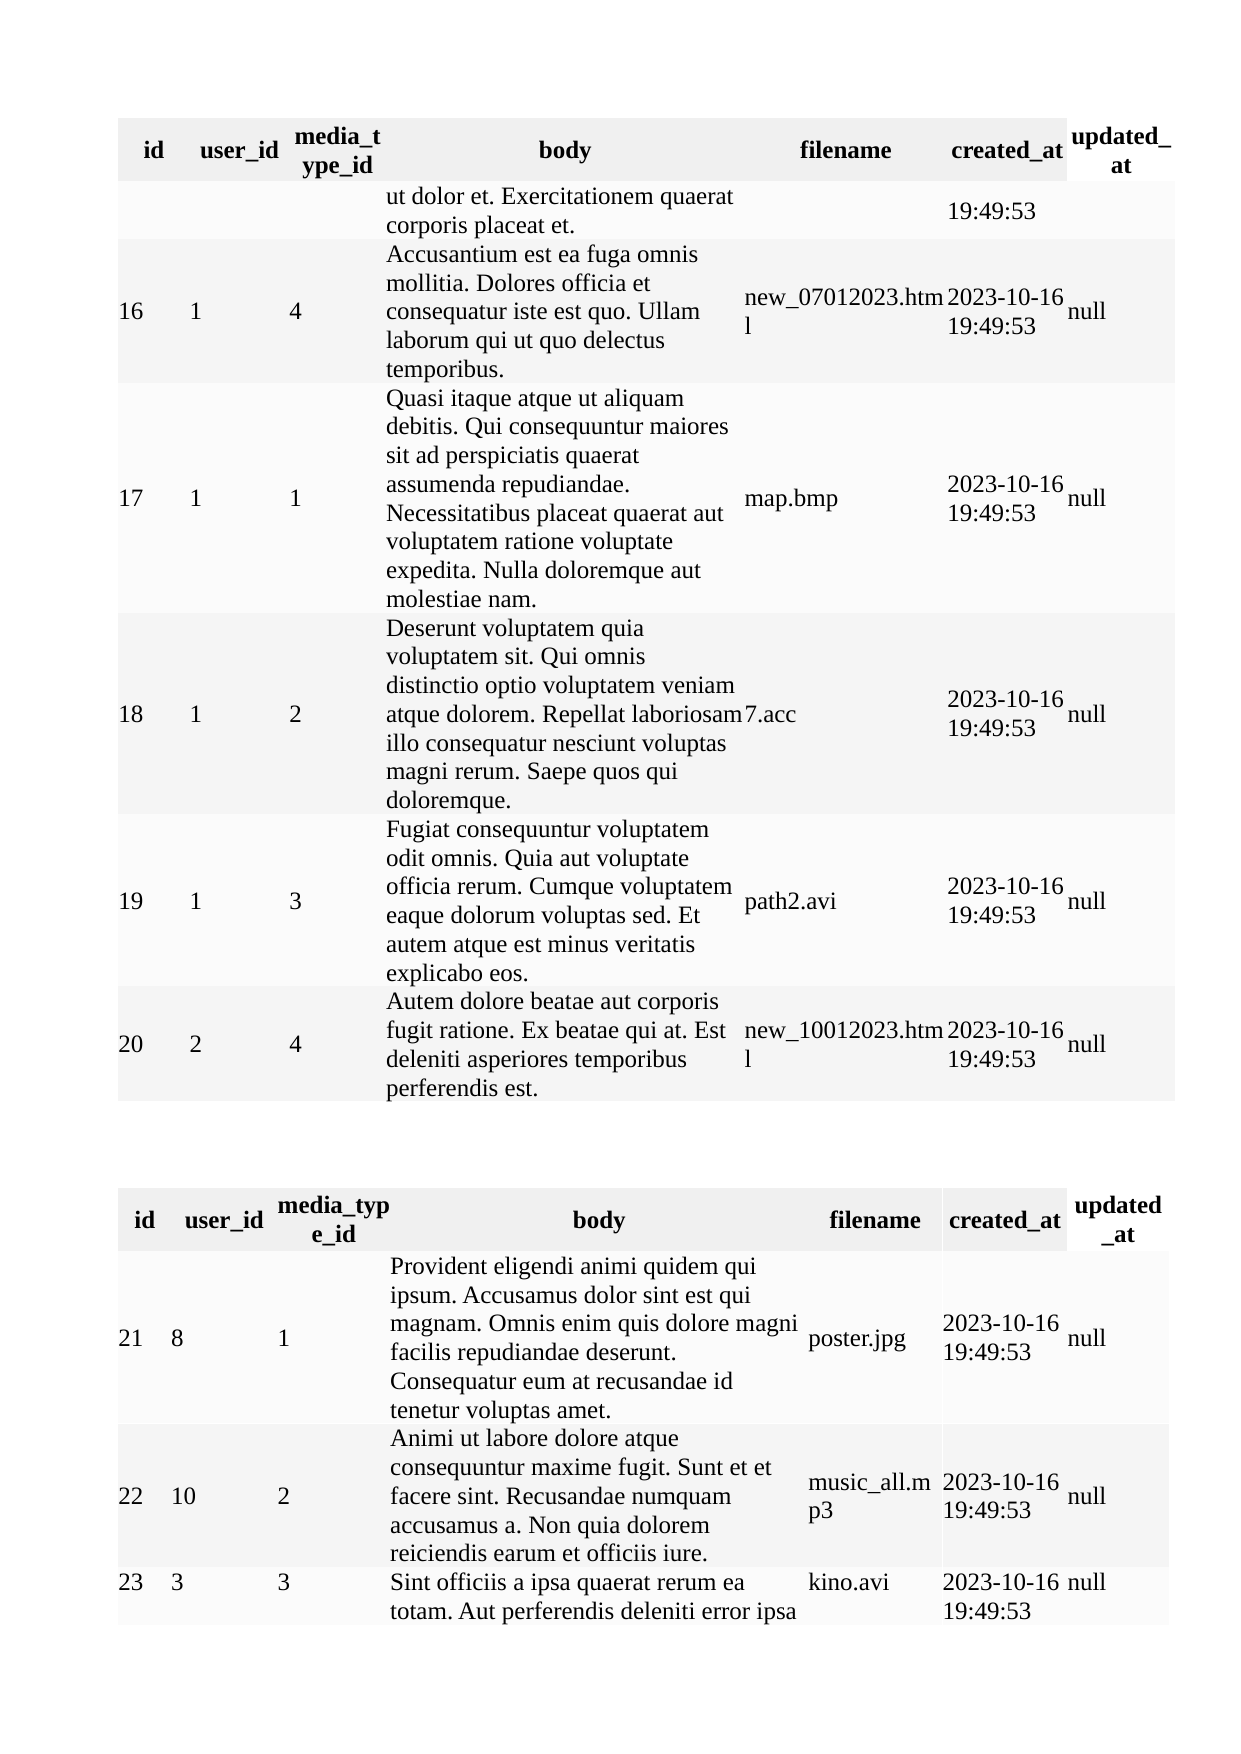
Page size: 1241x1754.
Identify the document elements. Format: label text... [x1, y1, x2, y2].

table_cell map.bmp [744, 383, 947, 613]
table_cell [289, 181, 386, 239]
table_cell null [1067, 1251, 1169, 1423]
table_cell 2 [289, 613, 386, 814]
table_cell null [1067, 1424, 1169, 1567]
table_header media_type_id [289, 118, 386, 181]
table_cell 2023-10-16 19:49:53 [947, 986, 1067, 1101]
table_header id [118, 118, 189, 181]
table_cell 16 [118, 239, 189, 383]
table_cell poster.jpg [808, 1251, 942, 1423]
table_cell Accusantium est ea fuga omnis mollitia. Dolores officia et consequatur iste est quo. Ullam laborum qui ut quo delectus temporibus. [386, 239, 744, 383]
table_cell 2 [189, 986, 289, 1101]
table_header updated_at [1067, 1188, 1169, 1251]
table_cell 2 [277, 1424, 390, 1567]
table_cell new_07012023.html [744, 239, 947, 383]
table_cell 18 [118, 613, 189, 814]
table_cell 7.acc [744, 613, 947, 814]
table_cell null [1067, 1567, 1169, 1625]
table_cell Fugiat consequuntur voluptatem odit omnis. Quia aut voluptate officia rerum. Cumque voluptatem eaque dolorum voluptas sed. Et autem atque est minus veritatis explicabo eos. [386, 814, 744, 986]
table_header created_at [943, 1188, 1067, 1251]
table_cell 2023-10-16 19:49:53 [947, 239, 1067, 383]
table_cell 22 [118, 1424, 171, 1567]
table_cell Quasi itaque atque ut aliquam debitis. Qui consequuntur maiores sit ad perspiciatis quaerat assumenda repudiandae. Necessitatibus placeat quaerat aut voluptatem ratione voluptate expedita. Nulla doloremque aut molestiae nam. [386, 383, 744, 613]
table_cell 3 [171, 1567, 277, 1625]
table_header id [118, 1188, 171, 1251]
table_cell 4 [289, 986, 386, 1101]
table_cell null [1067, 239, 1175, 383]
table_cell 3 [277, 1567, 390, 1625]
table_cell null [1067, 986, 1175, 1101]
table_cell 10 [171, 1424, 277, 1567]
table_header created_at [947, 118, 1067, 181]
table_cell kino.avi [808, 1567, 942, 1625]
table_cell 17 [118, 383, 189, 613]
table_cell 4 [289, 239, 386, 383]
table_header media_type_id [277, 1188, 390, 1251]
table_cell null [1067, 383, 1175, 613]
table_header user_id [171, 1188, 277, 1251]
table_cell 8 [171, 1251, 277, 1423]
table_cell 21 [118, 1251, 171, 1423]
table_cell [189, 181, 289, 239]
table_cell Autem dolore beatae aut corporis fugit ratione. Ex beatae qui at. Est deleniti asperiores temporibus perferendis est. [386, 986, 744, 1101]
table_header filename [744, 118, 947, 181]
table_cell Provident eligendi animi quidem qui ipsum. Accusamus dolor sint est qui magnam. Omnis enim quis dolore magni facilis repudiandae deserunt. Consequatur eum at recusandae id tenetur voluptas amet. [390, 1251, 808, 1423]
table_cell 2023-10-16 19:49:53 [943, 1567, 1067, 1625]
table_cell 2023-10-16 19:49:53 [943, 1251, 1067, 1423]
table_cell new_10012023.html [744, 986, 947, 1101]
table_cell [1067, 181, 1175, 239]
table_cell music_all.mp3 [808, 1424, 942, 1567]
table_cell null [1067, 814, 1175, 986]
table_cell [118, 181, 189, 239]
table_cell path2.avi [744, 814, 947, 986]
table_cell 2023-10-16 19:49:53 [947, 383, 1067, 613]
table_cell 1 [189, 383, 289, 613]
table_cell null [1067, 613, 1175, 814]
table_cell Animi ut labore dolore atque consequuntur maxime fugit. Sunt et et facere sint. Recusandae numquam accusamus a. Non quia dolorem reiciendis earum et officiis iure. [390, 1424, 808, 1567]
table_header body [386, 118, 744, 181]
table_cell 20 [118, 986, 189, 1101]
table_cell 3 [289, 814, 386, 986]
table_cell Sint officiis a ipsa quaerat rerum ea totam. Aut perferendis deleniti error ipsa [390, 1567, 808, 1625]
table_cell [744, 181, 947, 239]
table_cell 1 [189, 613, 289, 814]
table_cell Deserunt voluptatem quia voluptatem sit. Qui omnis distinctio optio voluptatem veniam atque dolorem. Repellat laboriosam illo consequatur nesciunt voluptas magni rerum. Saepe quos qui doloremque. [386, 613, 744, 814]
table_cell ut dolor et. Exercitationem quaerat corporis placeat et. [386, 181, 744, 239]
table_cell 19 [118, 814, 189, 986]
table_header user_id [189, 118, 289, 181]
table_cell 1 [289, 383, 386, 613]
table_cell 1 [189, 814, 289, 986]
table_header body [390, 1188, 808, 1251]
table_header updated_at [1067, 118, 1175, 181]
table_cell 1 [189, 239, 289, 383]
table_cell 2023-10-16 19:49:53 [947, 814, 1067, 986]
table_cell 2023-10-16 19:49:53 [943, 1424, 1067, 1567]
table_cell 2023-10-16 19:49:53 [947, 613, 1067, 814]
table_cell 19:49:53 [947, 181, 1067, 239]
table_cell 23 [118, 1567, 171, 1625]
table_header filename [808, 1188, 942, 1251]
table_cell 1 [277, 1251, 390, 1423]
